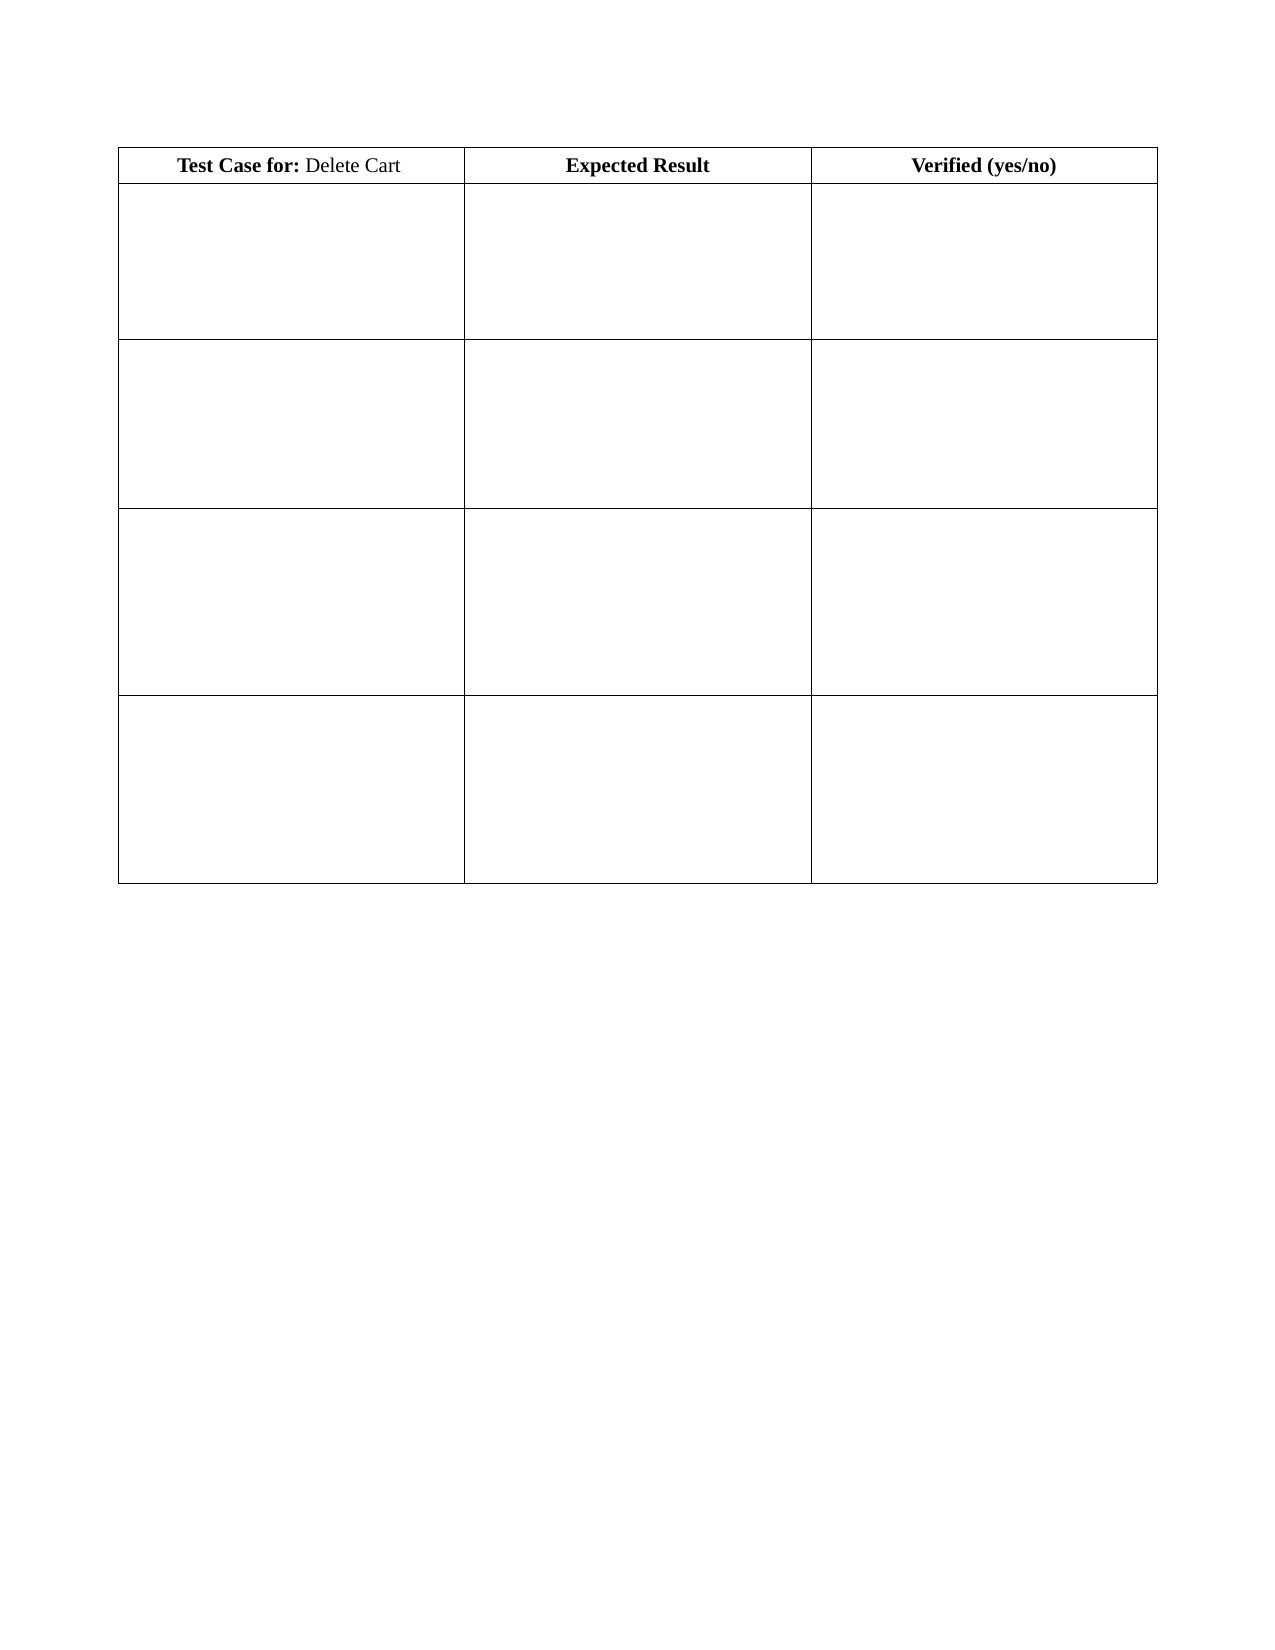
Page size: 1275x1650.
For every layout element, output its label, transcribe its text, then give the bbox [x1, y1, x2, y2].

table_cell [119, 340, 464, 508]
table_cell [465, 340, 811, 508]
table_cell [465, 696, 811, 882]
table_cell [119, 696, 464, 882]
table_header Expected Result [465, 148, 811, 182]
table_cell [119, 509, 464, 695]
table_cell [812, 696, 1157, 882]
table_header Verified (yes/no) [812, 148, 1157, 182]
table_cell [812, 340, 1157, 508]
table_cell [812, 509, 1157, 695]
table_cell [465, 184, 811, 339]
table_cell [812, 184, 1157, 339]
table_cell [465, 509, 811, 695]
table_header Test Case for: Delete Cart [119, 148, 464, 182]
table_cell [119, 184, 464, 339]
